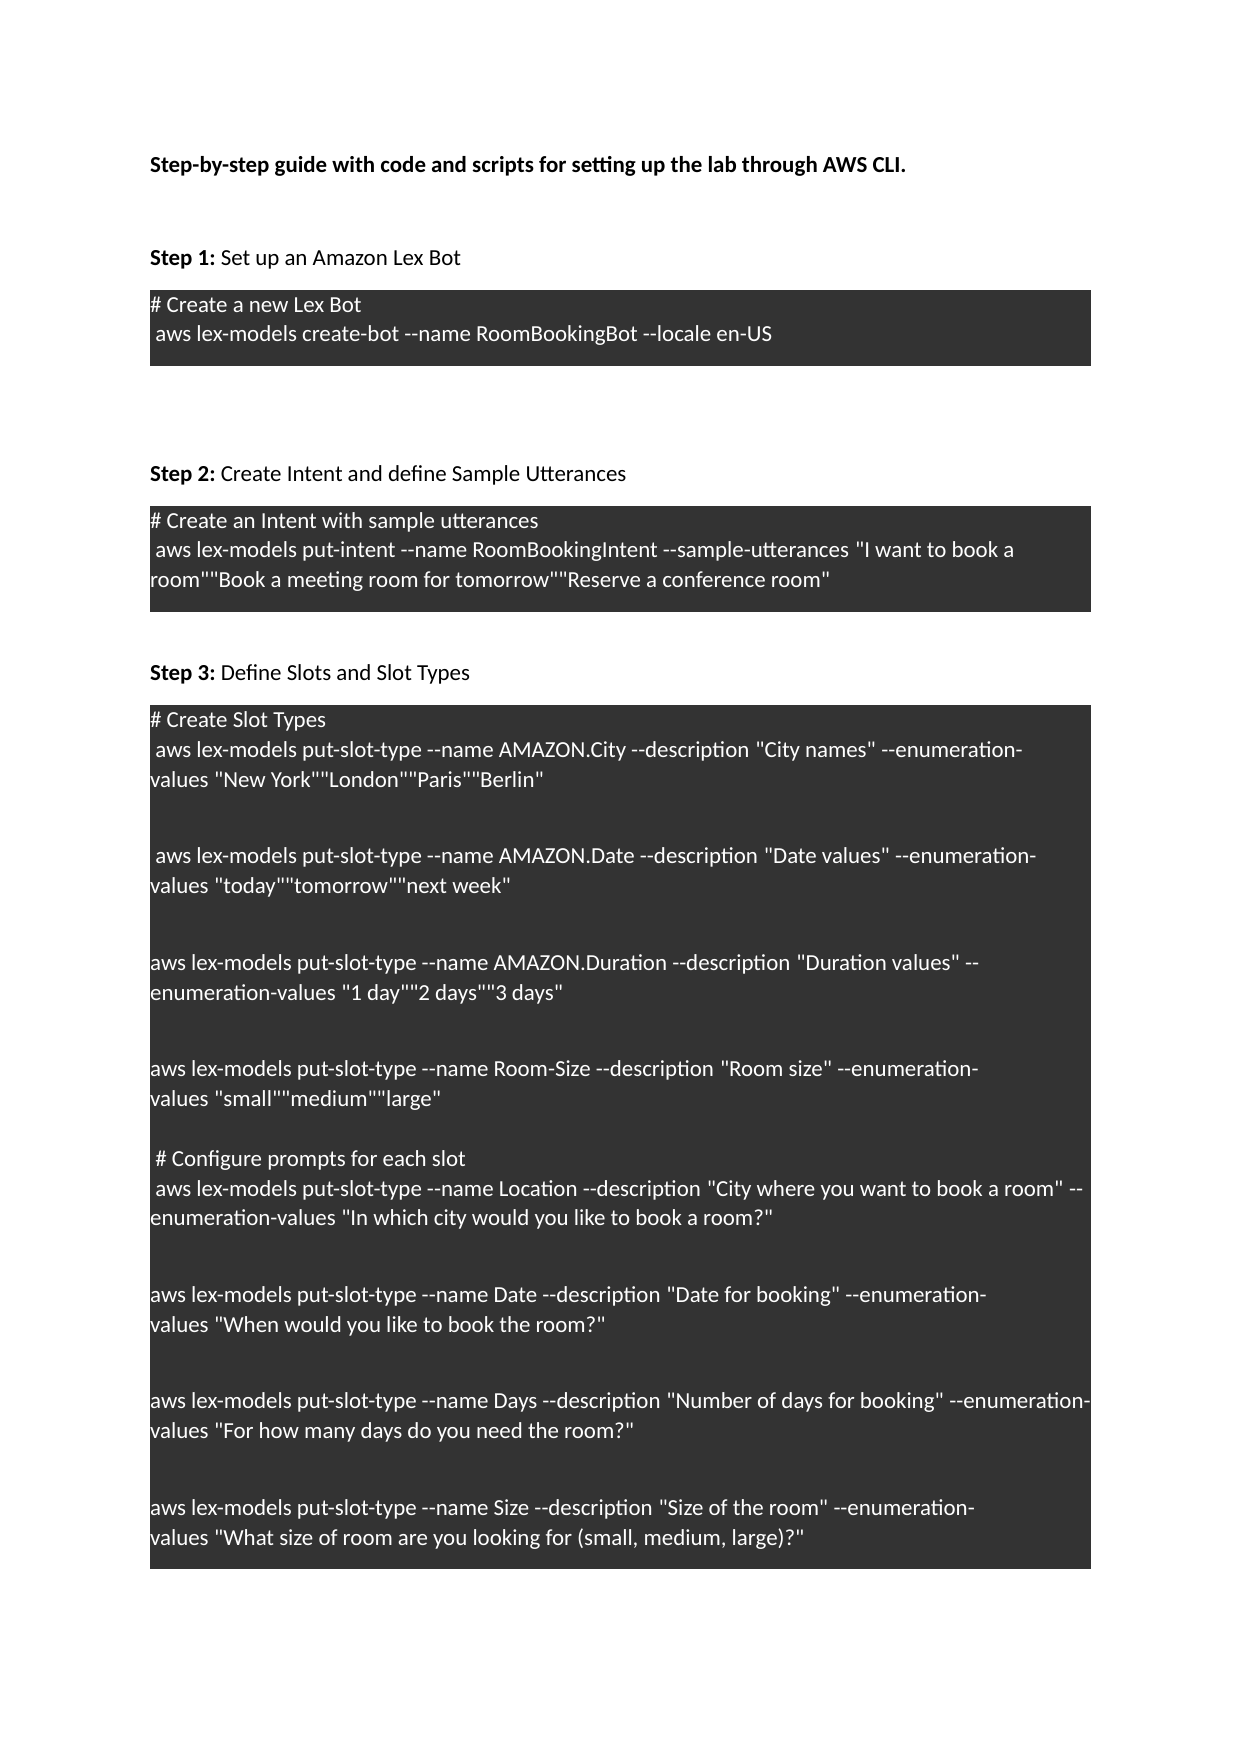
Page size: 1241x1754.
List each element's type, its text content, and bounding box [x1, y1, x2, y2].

text Step 3: Define Slots and Slot Types [150, 658, 1090, 687]
table_header # Create an Intent with sample utterances aws lex-models put-intent --name RoomBookingIntent --sample-utterances "I want to book a room""Book a meeting room for tomorrow""Reserve a conference room" [150, 506, 1091, 612]
table_header # Create a new Lex Bot aws lex-models create-bot --name RoomBookingBot --locale en-US [150, 290, 1091, 366]
text Step 1: Set up an Amazon Lex Bot [150, 243, 1090, 271]
text Step 2: Create Intent and define Sample Utterances [150, 459, 1090, 487]
table_header # Create Slot Types aws lex-models put-slot-type --name AMAZON.City --description "City names" --enumeration-values "New York""London""Paris""Berlin" aws lex-models put-slot-type --name AMAZON.Date --description "Date values" --enumeration-values "today""tomorrow""next week" aws lex-models put-slot-type --name AMAZON.Duration --description "Duration values" --enumeration-values "1 day""2 days""3 days" aws lex-models put-slot-type --name Room-Size --description "Room size" --enumeration-values "small""medium""large" # Configure prompts for each slot aws lex-models put-slot-type --name Location --description "City where you want to book a room" --enumeration-values "In which city would you like to book a room?" aws lex-models put-slot-type --name Date --description "Date for booking" --enumeration-values "When would you like to book the room?" aws lex-models put-slot-type --name Days --description "Number of days for booking" --enumeration-values "For how many days do you need the room?" aws lex-models put-slot-type --name Size --description "Size of the room" --enumeration-values "What size of room are you looking for (small, medium, large)?" [150, 705, 1091, 1569]
text Step-by-step guide with code and scripts for setting up the lab through AWS CLI. [150, 150, 1090, 178]
